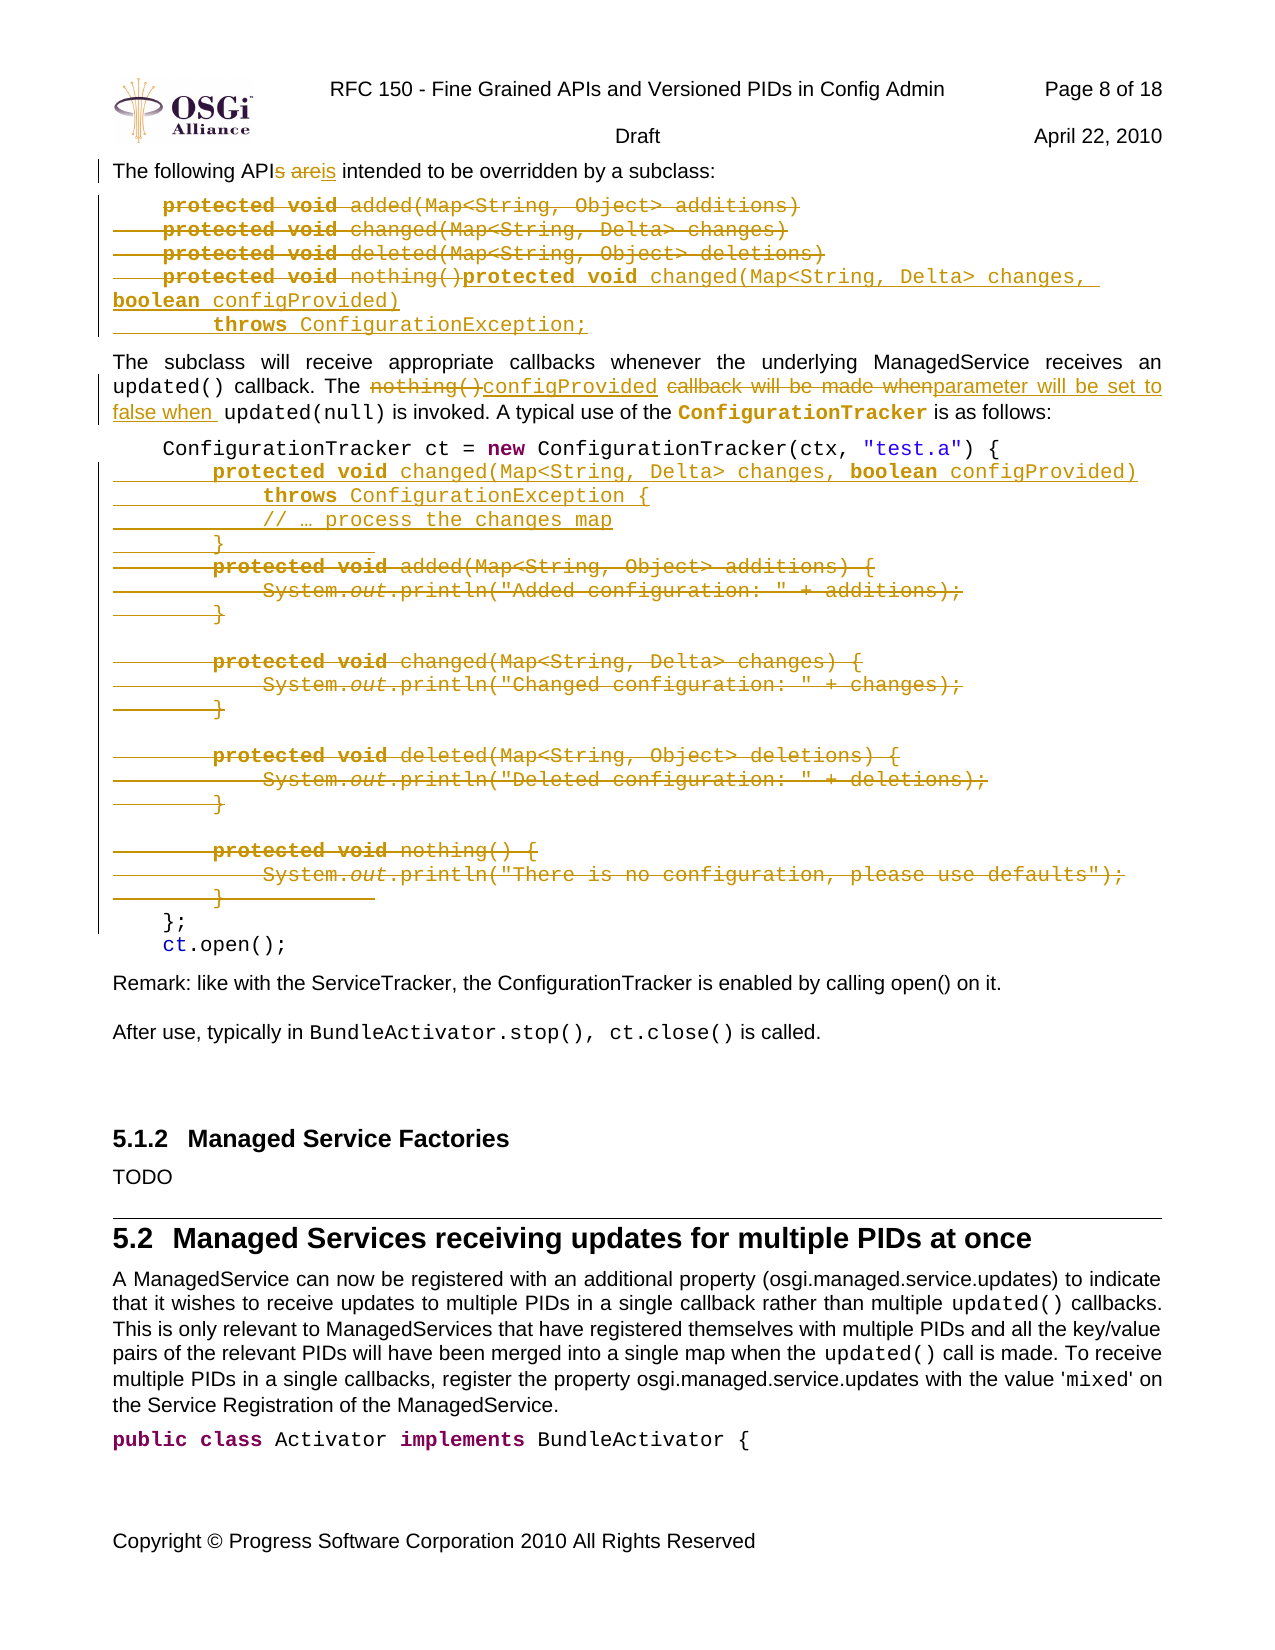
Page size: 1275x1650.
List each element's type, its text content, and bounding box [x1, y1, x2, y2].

subtitle Managed Service Factories [112, 1123, 1162, 1152]
text public class Activator implements BundleActivator { [112, 1429, 1162, 1453]
text After use, typically in BundleActivator.stop(), ct.close() is called. [112, 1019, 1162, 1045]
text protected void changed(Map<String, Delta> changes, boolean configProvided) throws ConfigurationException { [112, 462, 1162, 509]
text TODO [112, 1165, 1162, 1189]
text // … process the changes map [112, 509, 1162, 532]
text The following API is intended to be overridden by a subclass: [112, 159, 1162, 183]
text A ManagedService can now be registered with an additional property (osgi.managed.service.updates) to indicate that it wishes to receive updates to multiple PIDs in a single callback rather than multiple updated() callbacks. This is only relevant to ManagedServices that have registered themselves with multiple PIDs and all the key/value pairs of the relevant PIDs will have been merged into a single map when the updated() call is made. To receive multiple PIDs in a single callbacks, register the property osgi.managed.service.updates with the value 'mixed' on the Service Registration of the ManagedService. [112, 1267, 1162, 1416]
text } [112, 532, 1162, 556]
subtitle Managed Services receiving updates for multiple PIDs at once [112, 1219, 1162, 1254]
text }; [112, 556, 1162, 580]
picture [114, 78, 254, 143]
text ConfigurationTracker ct = new ConfigurationTracker(ctx, "test.a") { [112, 438, 1162, 462]
text The subclass will receive appropriate callbacks whenever the underlying ManagedService receives an updated() callback. The configProvided parameter will be set to false when updated(null) is invoked. A typical use of the ConfigurationTracker is as follows: [112, 350, 1162, 425]
text Remark: like with the ServiceTracker, the ConfigurationTracker is enabled by calling open() on it. [112, 971, 1162, 994]
text ct.open(); [112, 934, 1162, 958]
text protected void changed(Map<String, Delta> changes, boolean configProvided) throws ConfigurationException; [112, 195, 1162, 219]
